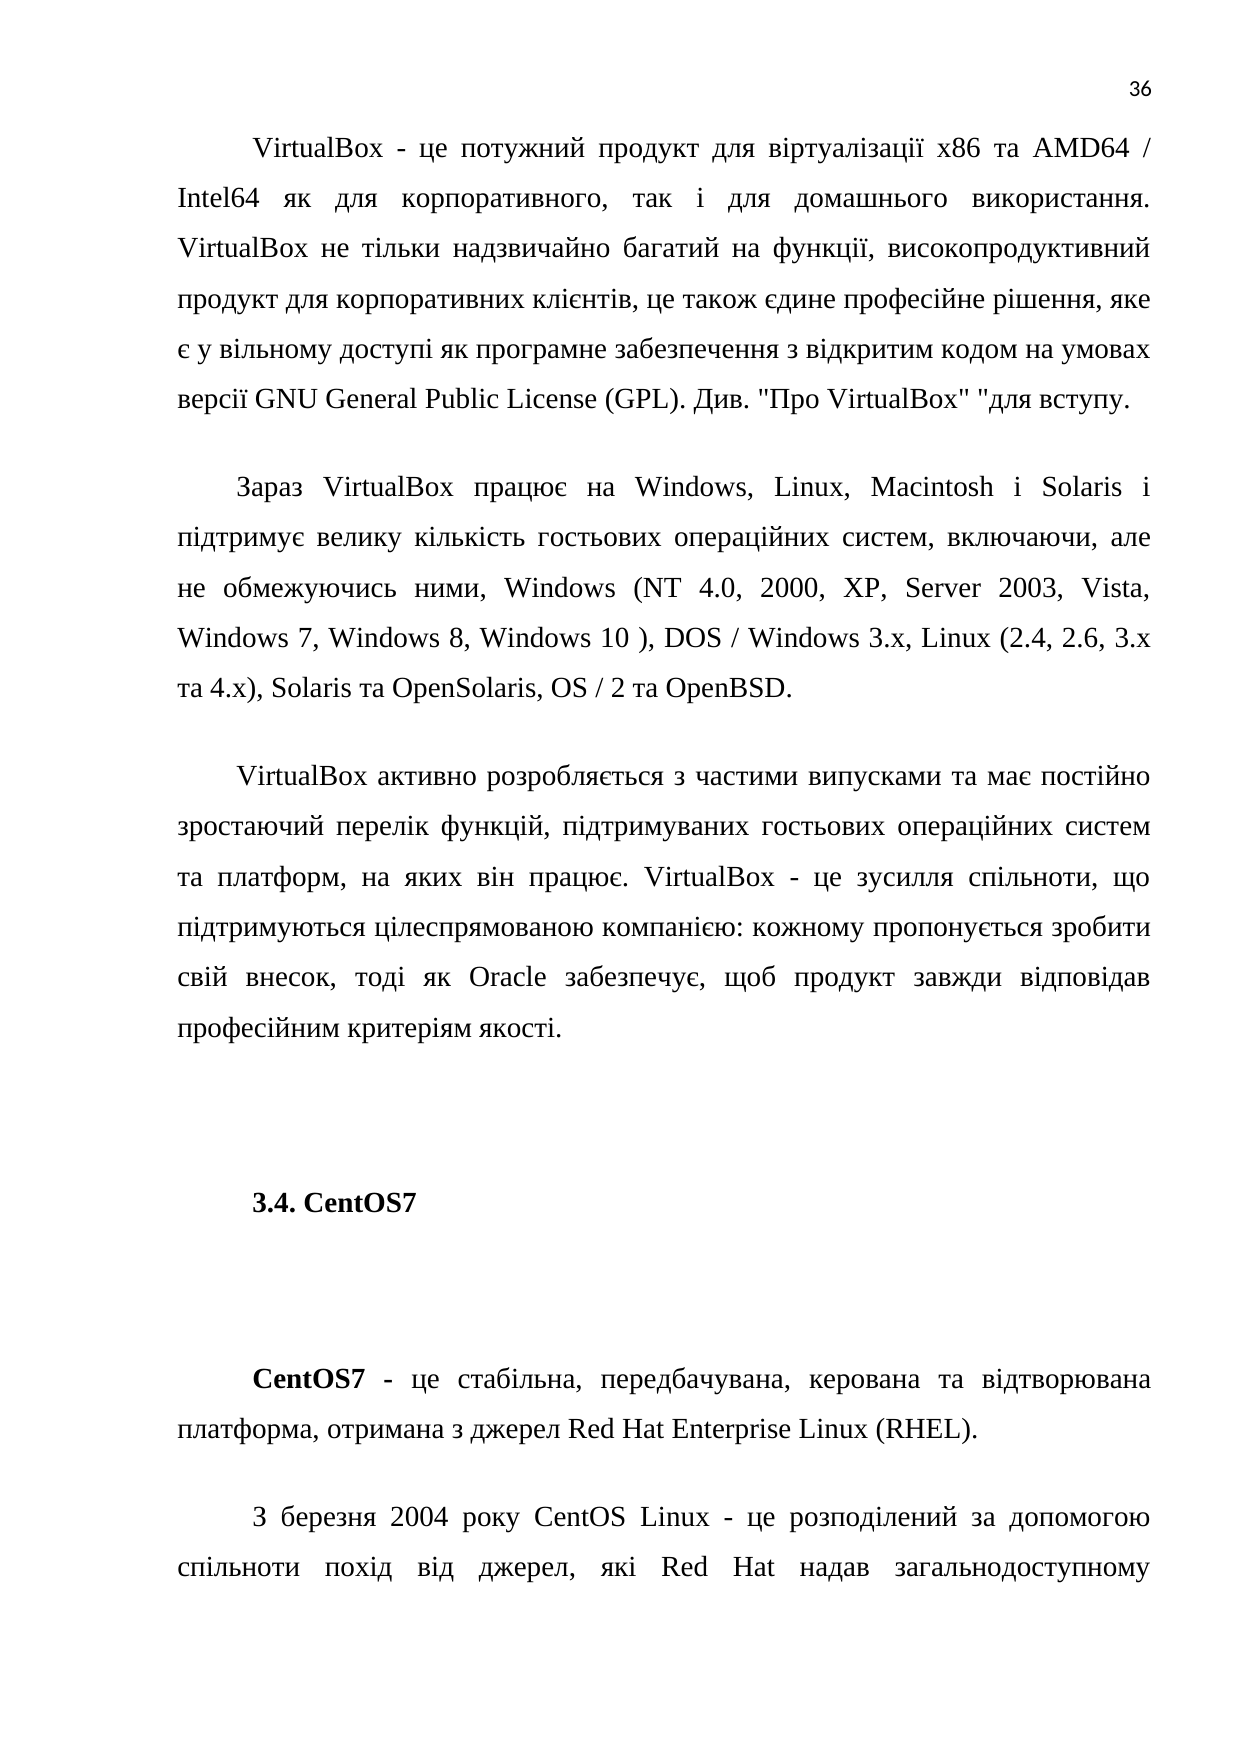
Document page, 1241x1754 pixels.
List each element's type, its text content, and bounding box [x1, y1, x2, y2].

text З березня 2004 року CentOS Linux - це розподілений за допомогою спільноти похід від джерел, які Red Hat надав загальнодоступному [177, 1499, 1152, 1583]
text VirtualBox - це потужний продукт для віртуалізації x86 та AMD64 / Intel64 як для корпоративного, так і для домашнього використання. VirtualBox не тільки надзвичайно багатий на функції, високопродуктивний продукт для корпоративних клієнтів, це також єдине професійне рішення, яке є у вільному доступі як програмне забезпечення з відкритим кодом на умовах версії GNU General Public License (GPL). Див. "Про VirtualBox" "для вступу. [177, 130, 1152, 415]
text Зараз VirtualBox працює на Windows, Linux, Macintosh і Solaris і підтримує велику кількість гостьових операційних систем, включаючи, але не обмежуючись ними, Windows (NT 4.0, 2000, XP, Server 2003, Vista, Windows 7, Windows 8, Windows 10 ), DOS / Windows 3.x, Linux (2.4, 2.6, 3.x та 4.x), Solaris та OpenSolaris, OS / 2 та OpenBSD. [177, 469, 1152, 704]
text VirtualBox активно розробляється з частими випусками та має постійно зростаючий перелік функцій, підтримуваних гостьових операційних систем та платформ, на яких він працює. VirtualBox - це зусилля спільноти, що підтримуються цілеспрямованою компанією: кожному пропонується зробити свій внесок, тоді як Oracle забезпечує, щоб продукт завжди відповідав професійним критеріям якості. [177, 758, 1152, 1043]
text CentOS7 - це стабільна, передбачувана, керована та відтворювана платформа, отримана з джерел Red Hat Enterprise Linux (RHEL). [177, 1361, 1152, 1445]
subtitle 3.4. CentOS7 [177, 1185, 1152, 1219]
